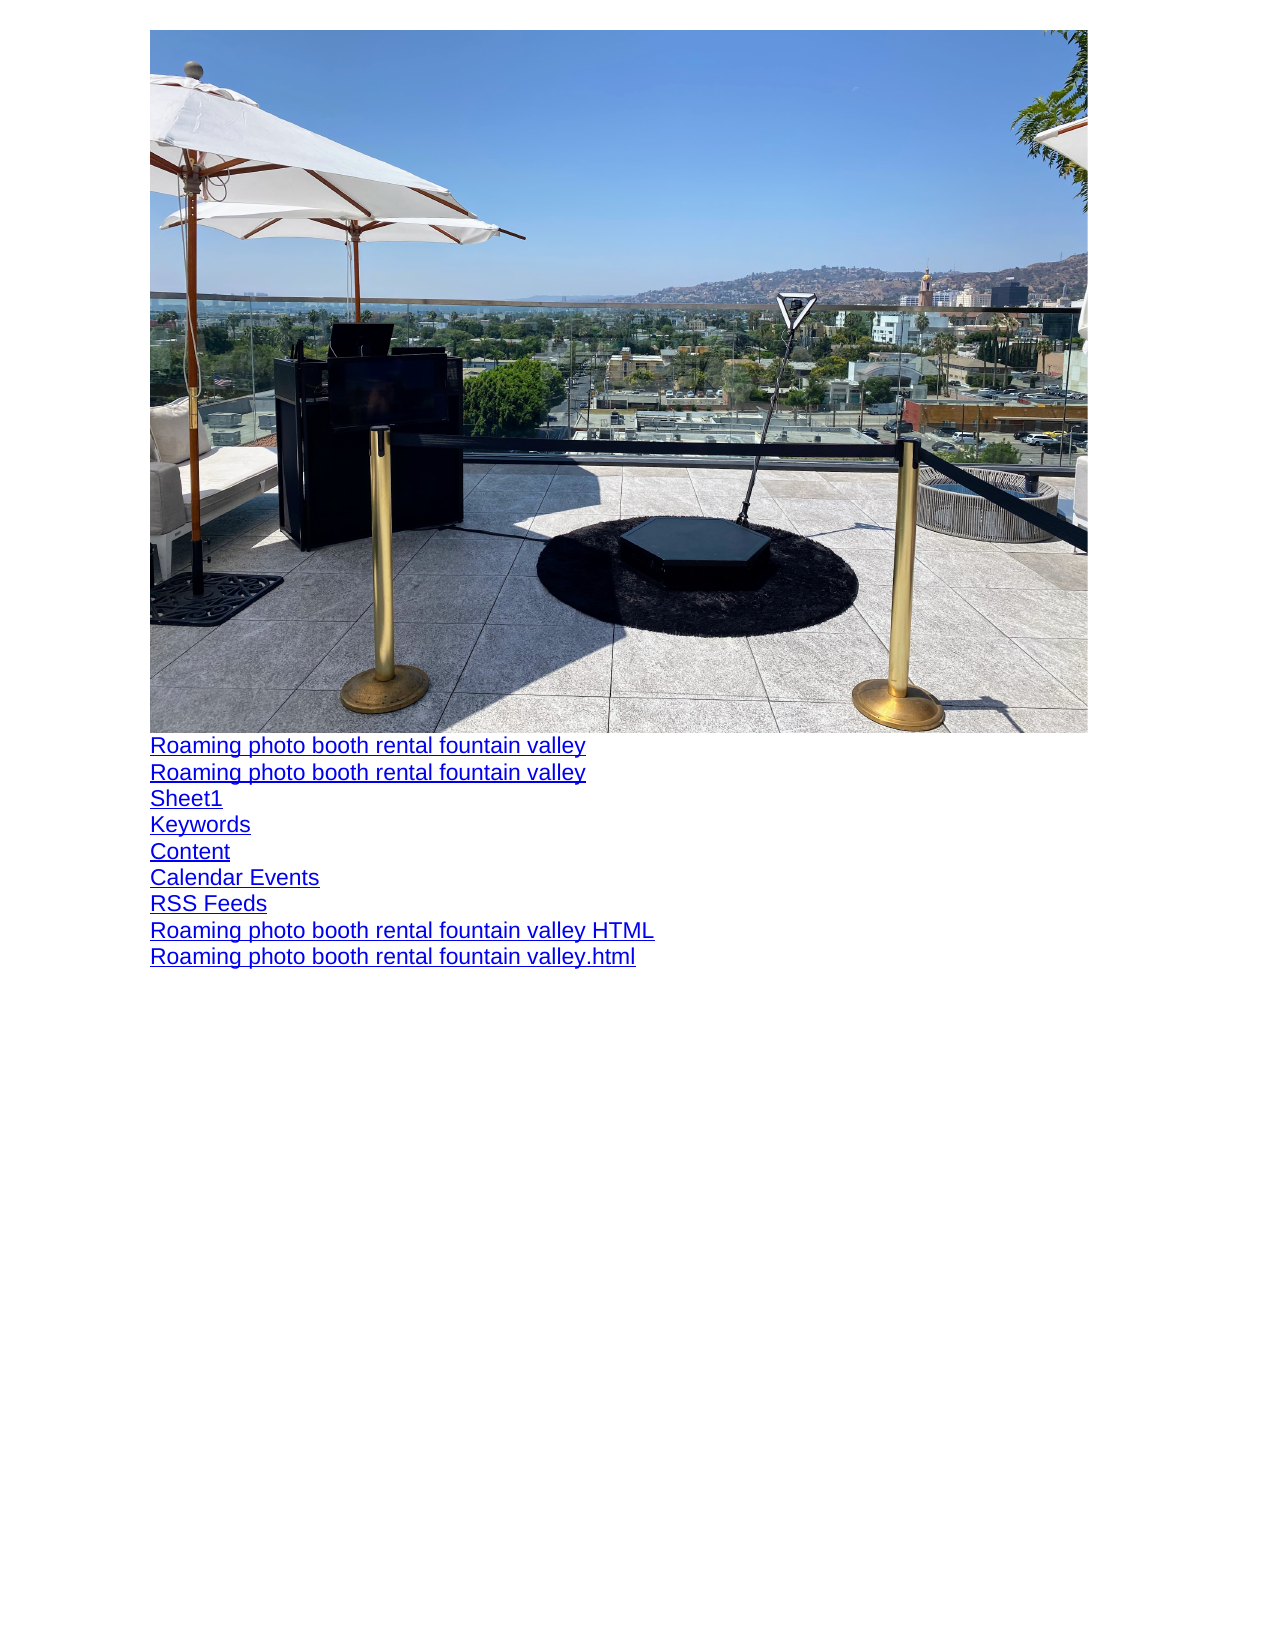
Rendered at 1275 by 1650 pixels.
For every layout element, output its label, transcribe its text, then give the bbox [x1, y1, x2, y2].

text Roaming photo booth rental fountain valley HTML [150, 917, 1125, 943]
text Calendar Events [150, 864, 1125, 890]
text Roaming photo booth rental fountain valley.html [150, 943, 1125, 969]
text Keywords [150, 811, 1125, 838]
text Roaming photo booth rental fountain valley [150, 732, 1125, 759]
picture [150, 30, 1088, 733]
text Roaming photo booth rental fountain valley [150, 759, 1125, 785]
text RSS Feeds [150, 890, 1125, 917]
text Content [150, 838, 1125, 864]
text Sheet1 [150, 785, 1125, 811]
